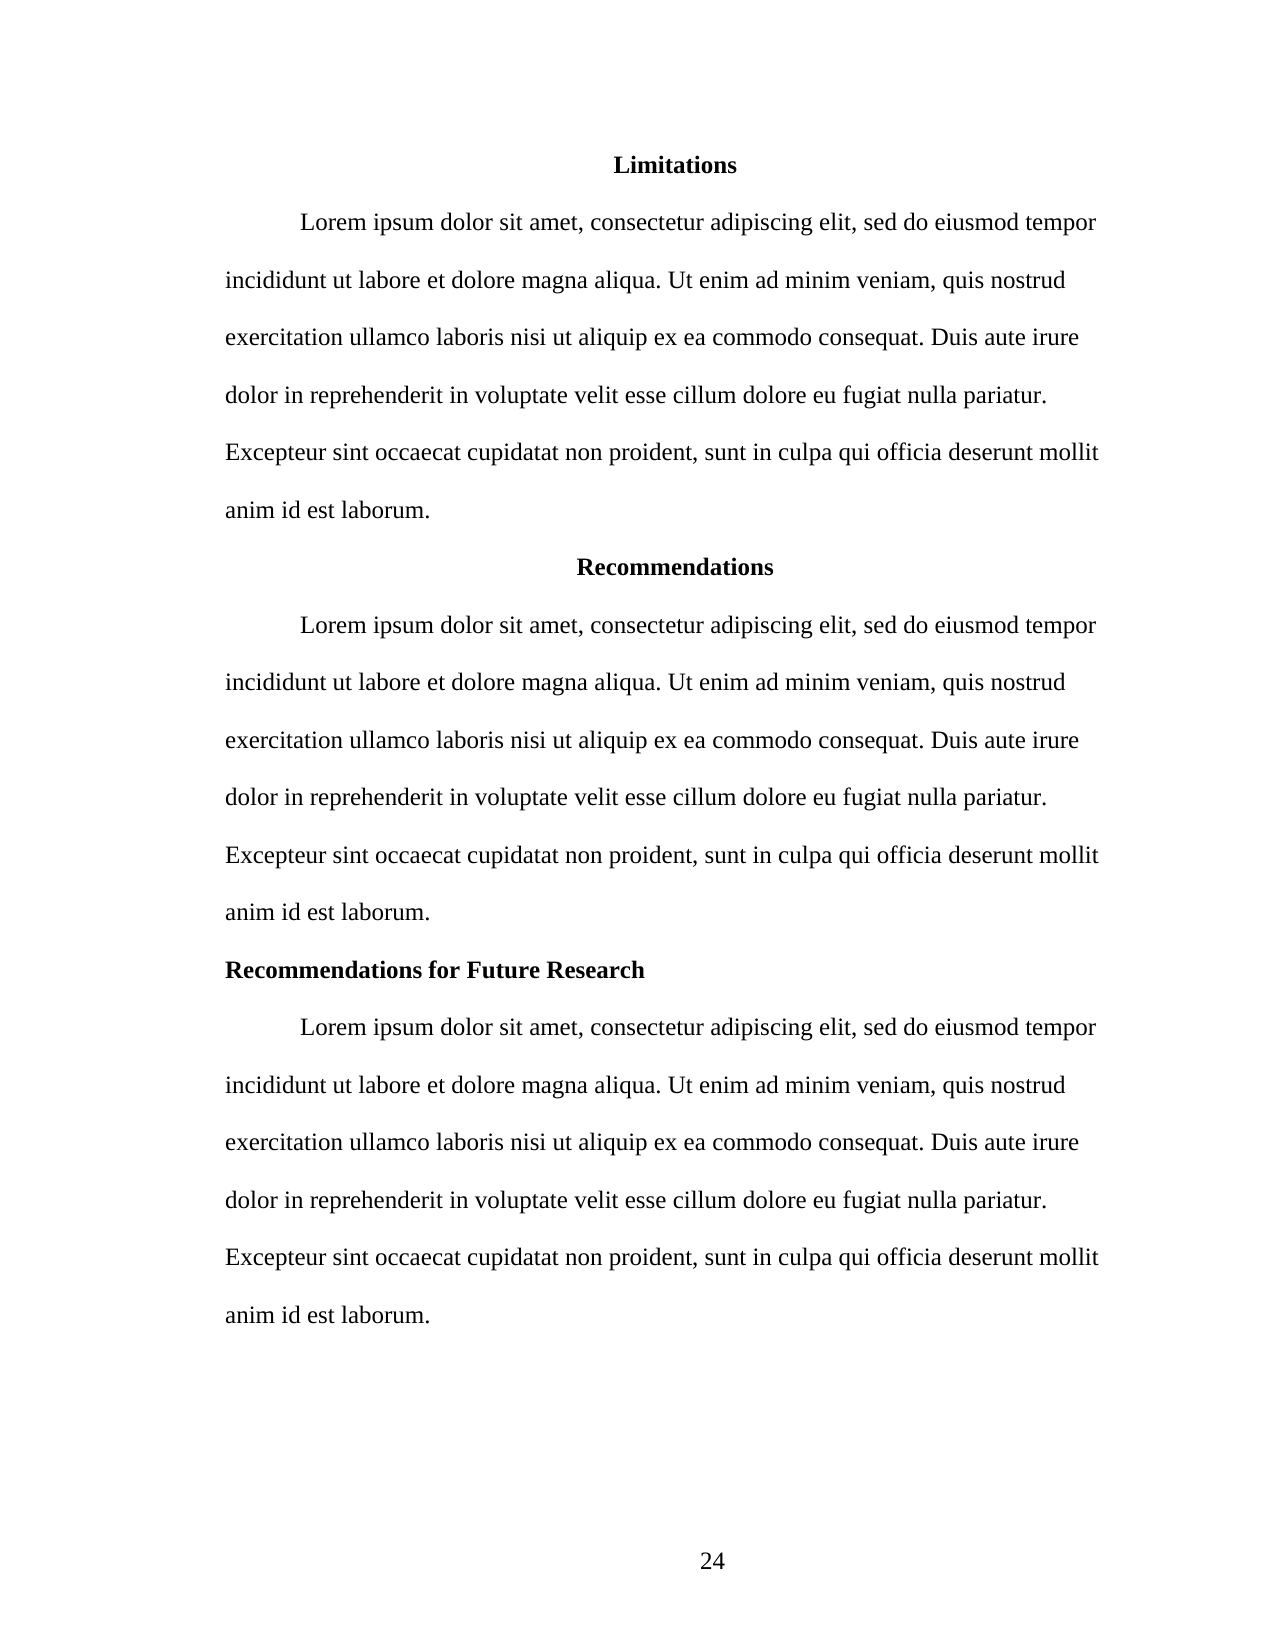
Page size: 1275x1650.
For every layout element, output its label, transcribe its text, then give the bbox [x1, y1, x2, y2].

text Lorem ipsum dolor sit amet, consectetur adipiscing elit, sed do eiusmod tempor incididunt ut labore et dolore magna aliqua. Ut enim ad minim veniam, quis nostrud exercitation ullamco laboris nisi ut aliquip ex ea commodo consequat. Duis aute irure dolor in reprehenderit in voluptate velit esse cillum dolore eu fugiat nulla pariatur. Excepteur sint occaecat cupidatat non proident, sunt in culpa qui officia deserunt mollit anim id est laborum. [225, 1012, 1125, 1329]
text Lorem ipsum dolor sit amet, consectetur adipiscing elit, sed do eiusmod tempor incididunt ut labore et dolore magna aliqua. Ut enim ad minim veniam, quis nostrud exercitation ullamco laboris nisi ut aliquip ex ea commodo consequat. Duis aute irure dolor in reprehenderit in voluptate velit esse cillum dolore eu fugiat nulla pariatur. Excepteur sint occaecat cupidatat non proident, sunt in culpa qui officia deserunt mollit anim id est laborum. [225, 207, 1125, 524]
subtitle Recommendations [225, 552, 1125, 581]
subtitle Limitations [225, 150, 1125, 179]
text Lorem ipsum dolor sit amet, consectetur adipiscing elit, sed do eiusmod tempor incididunt ut labore et dolore magna aliqua. Ut enim ad minim veniam, quis nostrud exercitation ullamco laboris nisi ut aliquip ex ea commodo consequat. Duis aute irure dolor in reprehenderit in voluptate velit esse cillum dolore eu fugiat nulla pariatur. Excepteur sint occaecat cupidatat non proident, sunt in culpa qui officia deserunt mollit anim id est laborum. [225, 610, 1125, 926]
subtitle Recommendations for Future Research [225, 955, 1125, 984]
